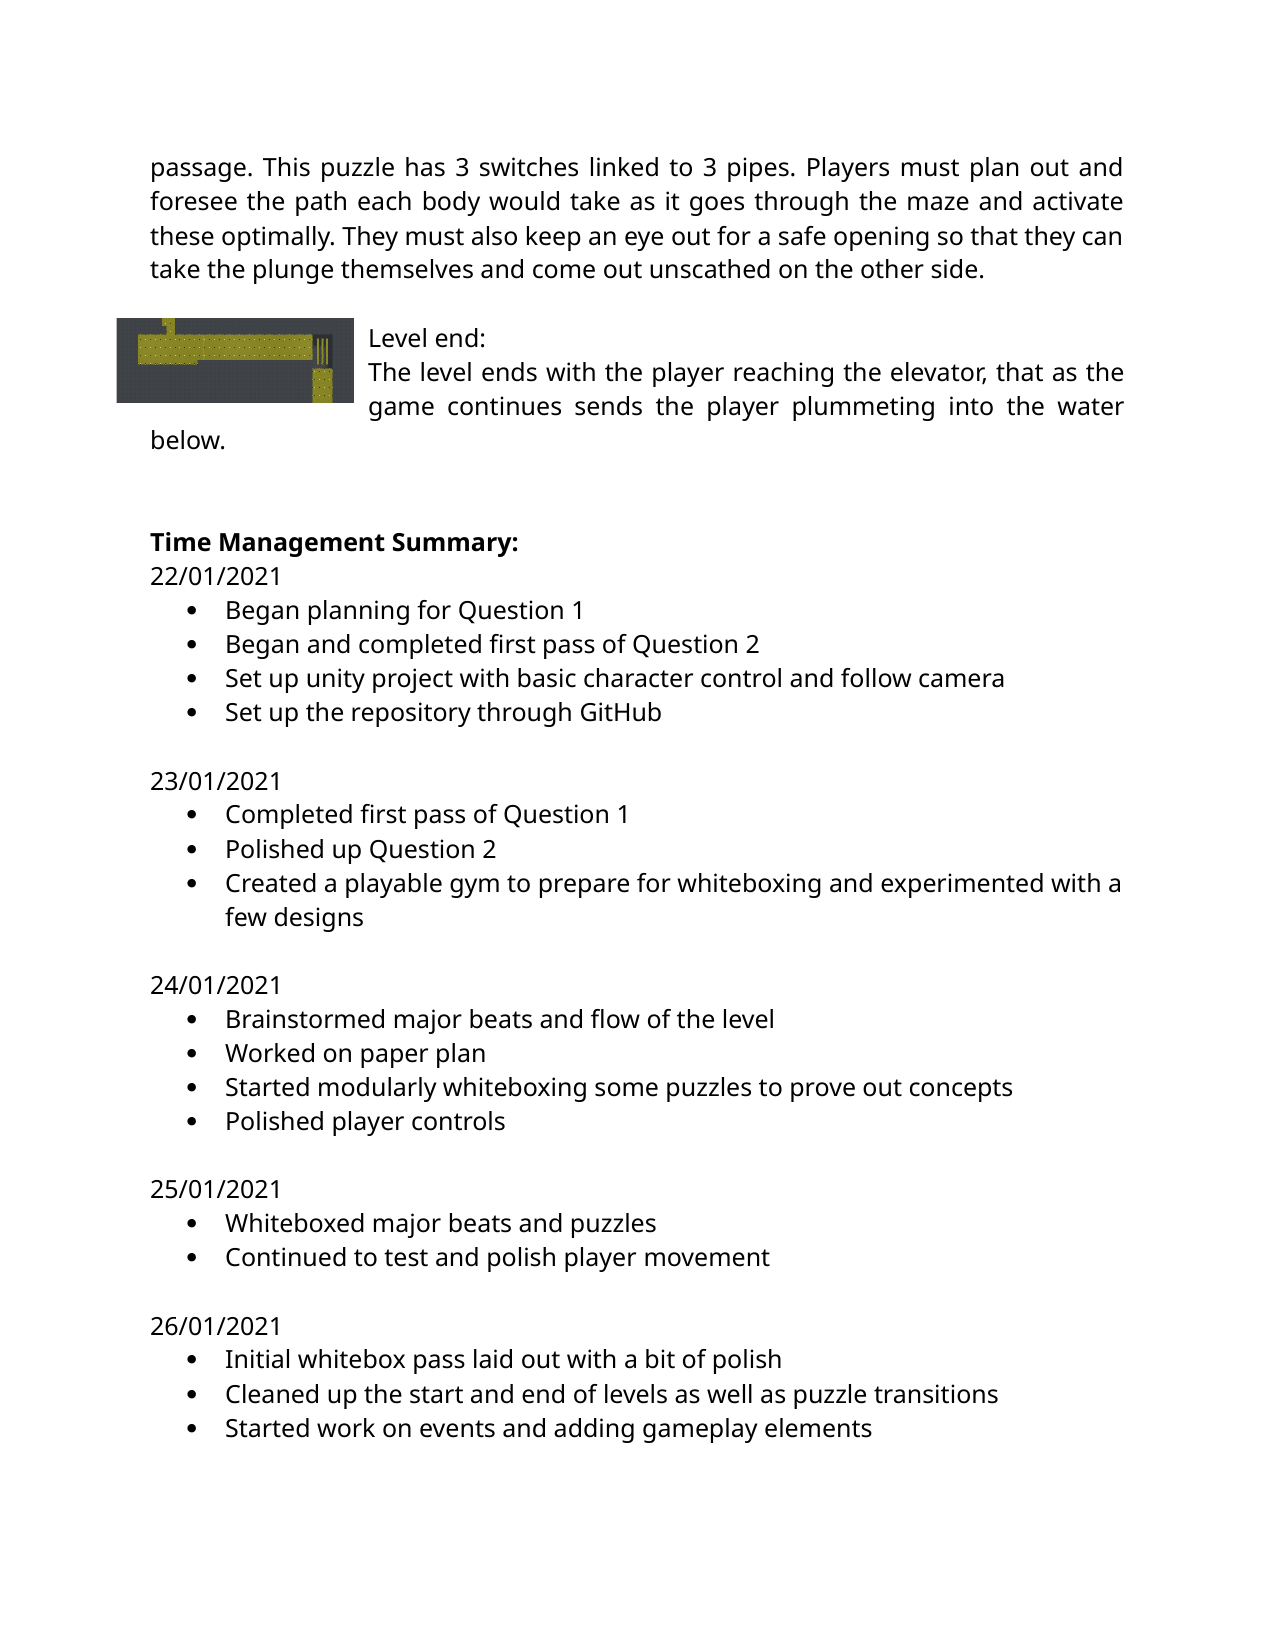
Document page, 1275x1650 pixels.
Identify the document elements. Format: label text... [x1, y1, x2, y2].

list Started modularly whiteboxing some puzzles to prove out concepts [187, 1070, 1125, 1104]
text Level end: [368, 320, 1125, 354]
list Completed first pass of Question 1 [187, 797, 1125, 831]
list Cleaned up the start and end of levels as well as puzzle transitions [187, 1376, 1125, 1410]
text The level ends with the player reaching the elevator, that as the game continues sends the player plummeting into the water below. [150, 354, 1125, 457]
list Began and completed first pass of Question 2 [187, 627, 1125, 661]
list Continued to test and polish player movement [187, 1240, 1125, 1274]
list Set up the repository through GitHub [187, 695, 1125, 729]
list Worked on paper plan [187, 1036, 1125, 1070]
list Polished player controls [187, 1104, 1125, 1138]
text 22/01/2021 [150, 559, 1125, 593]
text 26/01/2021 [150, 1308, 1125, 1342]
list Created a playable gym to prepare for whiteboxing and experimented with a few designs [187, 865, 1125, 933]
text passage. This puzzle has 3 switches linked to 3 pipes. Players must plan out and foresee the path each body would take as it goes through the maze and activate these optimally. They must also keep an eye out for a safe opening so that they can take the plunge themselves and come out unscathed on the other side. [150, 150, 1125, 286]
list Polished up Question 2 [187, 831, 1125, 865]
text 24/01/2021 [150, 967, 1125, 1002]
text 25/01/2021 [150, 1172, 1125, 1206]
list Initial whitebox pass laid out with a bit of polish [187, 1342, 1125, 1376]
text [150, 320, 356, 354]
text Time Management Summary: [150, 525, 1125, 559]
list Began planning for Question 1 [187, 593, 1125, 627]
text 23/01/2021 [150, 763, 1125, 797]
list Started work on events and adding gameplay elements [187, 1410, 1125, 1444]
list Brainstormed major beats and flow of the level [187, 1002, 1125, 1036]
list Set up unity project with basic character control and follow camera [187, 661, 1125, 695]
list Whiteboxed major beats and puzzles [187, 1206, 1125, 1240]
